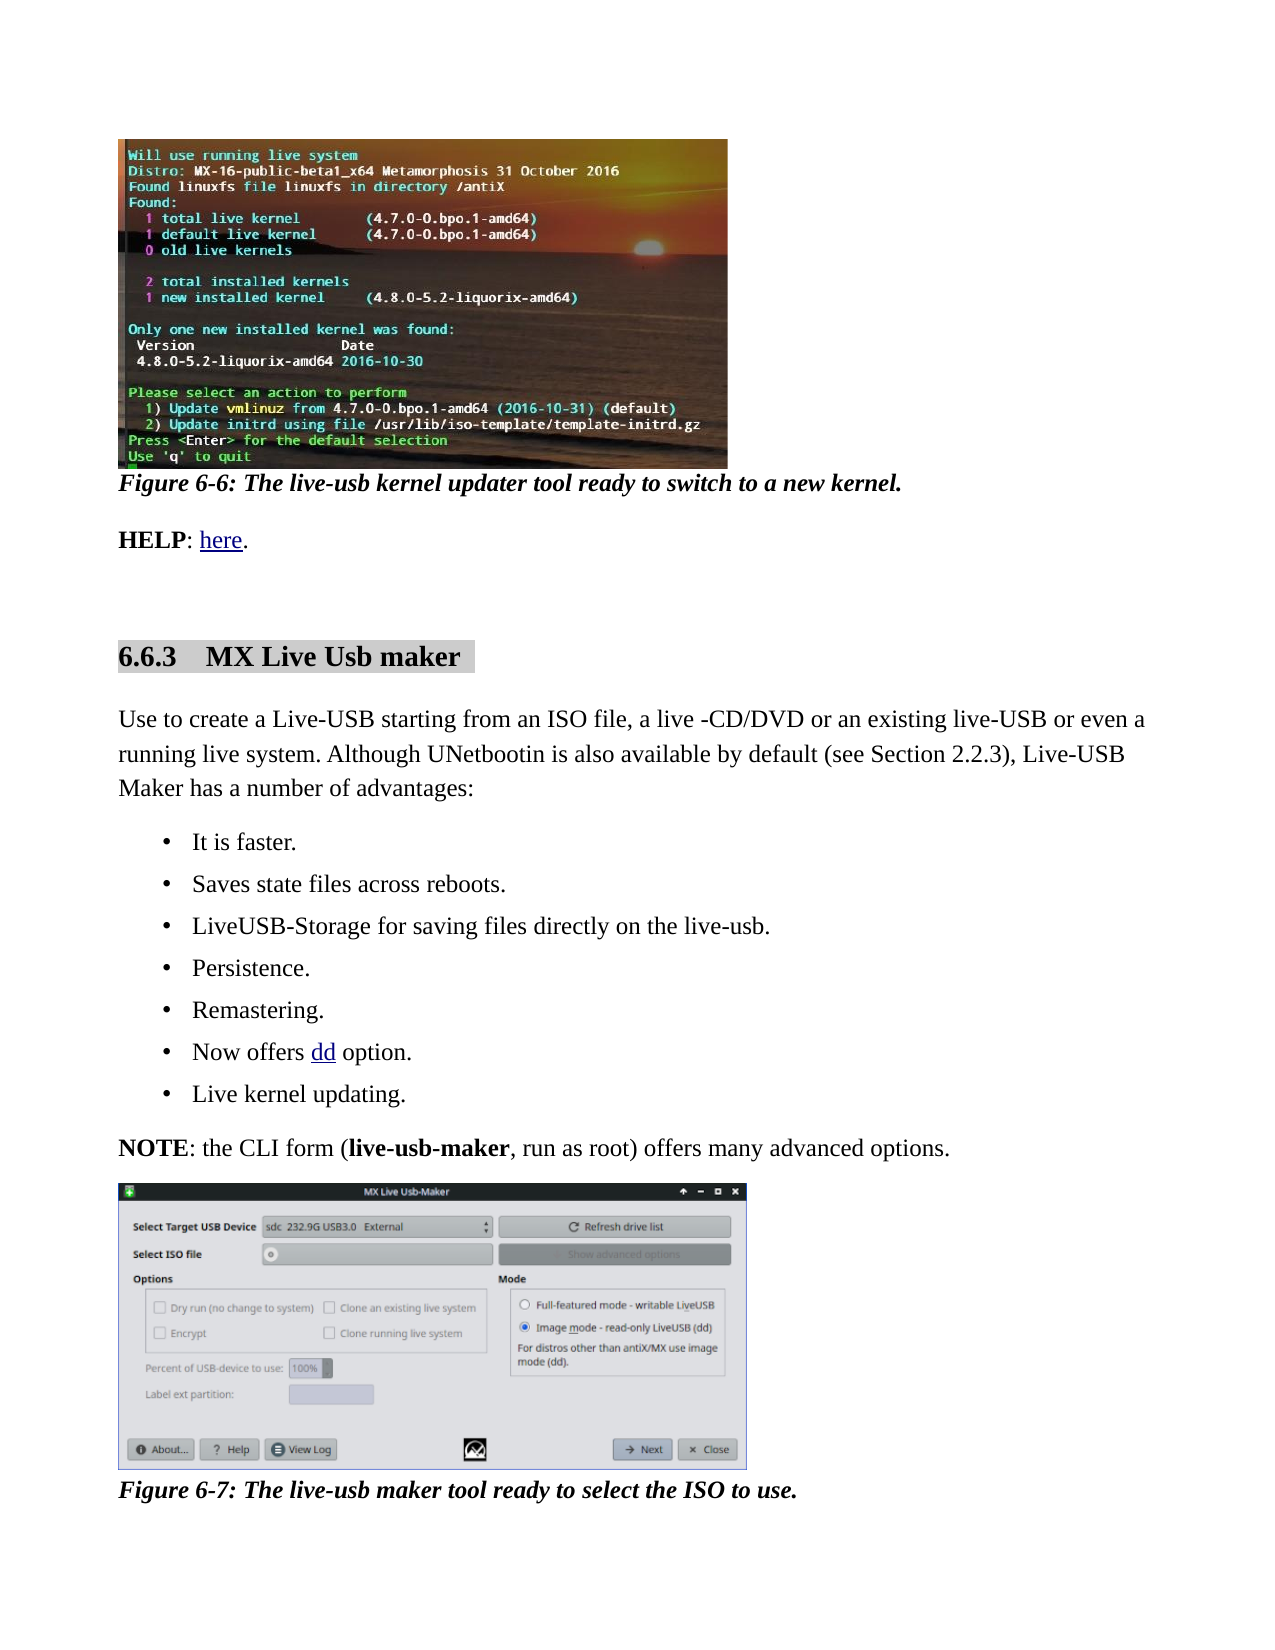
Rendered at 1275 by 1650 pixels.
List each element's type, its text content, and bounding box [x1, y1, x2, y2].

list Live kernel updating. [162, 1079, 1157, 1108]
list Persistence. [162, 953, 1157, 982]
text Figure 6-7: The live-usb maker tool ready to select the ISO to use. [118, 1199, 1157, 1504]
text HELP: here. [118, 525, 1157, 554]
subtitle 6.6.3 MX Live Usb maker [118, 639, 1157, 673]
picture [118, 1183, 747, 1470]
text Use to create a Live-USB starting from an ISO file, a live -CD/DVD or an existing live-USB or even a running live system. Although UNetbootin is also available by default (see Section 2.2.3), Live-USB Maker has a number of advantages: [118, 704, 1157, 802]
picture [118, 139, 728, 469]
list It is faster. [162, 827, 1157, 856]
list Saves state files across reboots. [162, 869, 1157, 898]
list Remastering. [162, 995, 1157, 1024]
text NOTE: the CLI form (live-usb-maker, run as root) offers many advanced options. [118, 1133, 1157, 1162]
text Figure 6-6: The live-usb kernel updater tool ready to switch to a new kernel. [118, 118, 1157, 497]
list Now offers dd option. [162, 1037, 1157, 1066]
list LiveUSB-Storage for saving files directly on the live-usb. [162, 911, 1157, 940]
